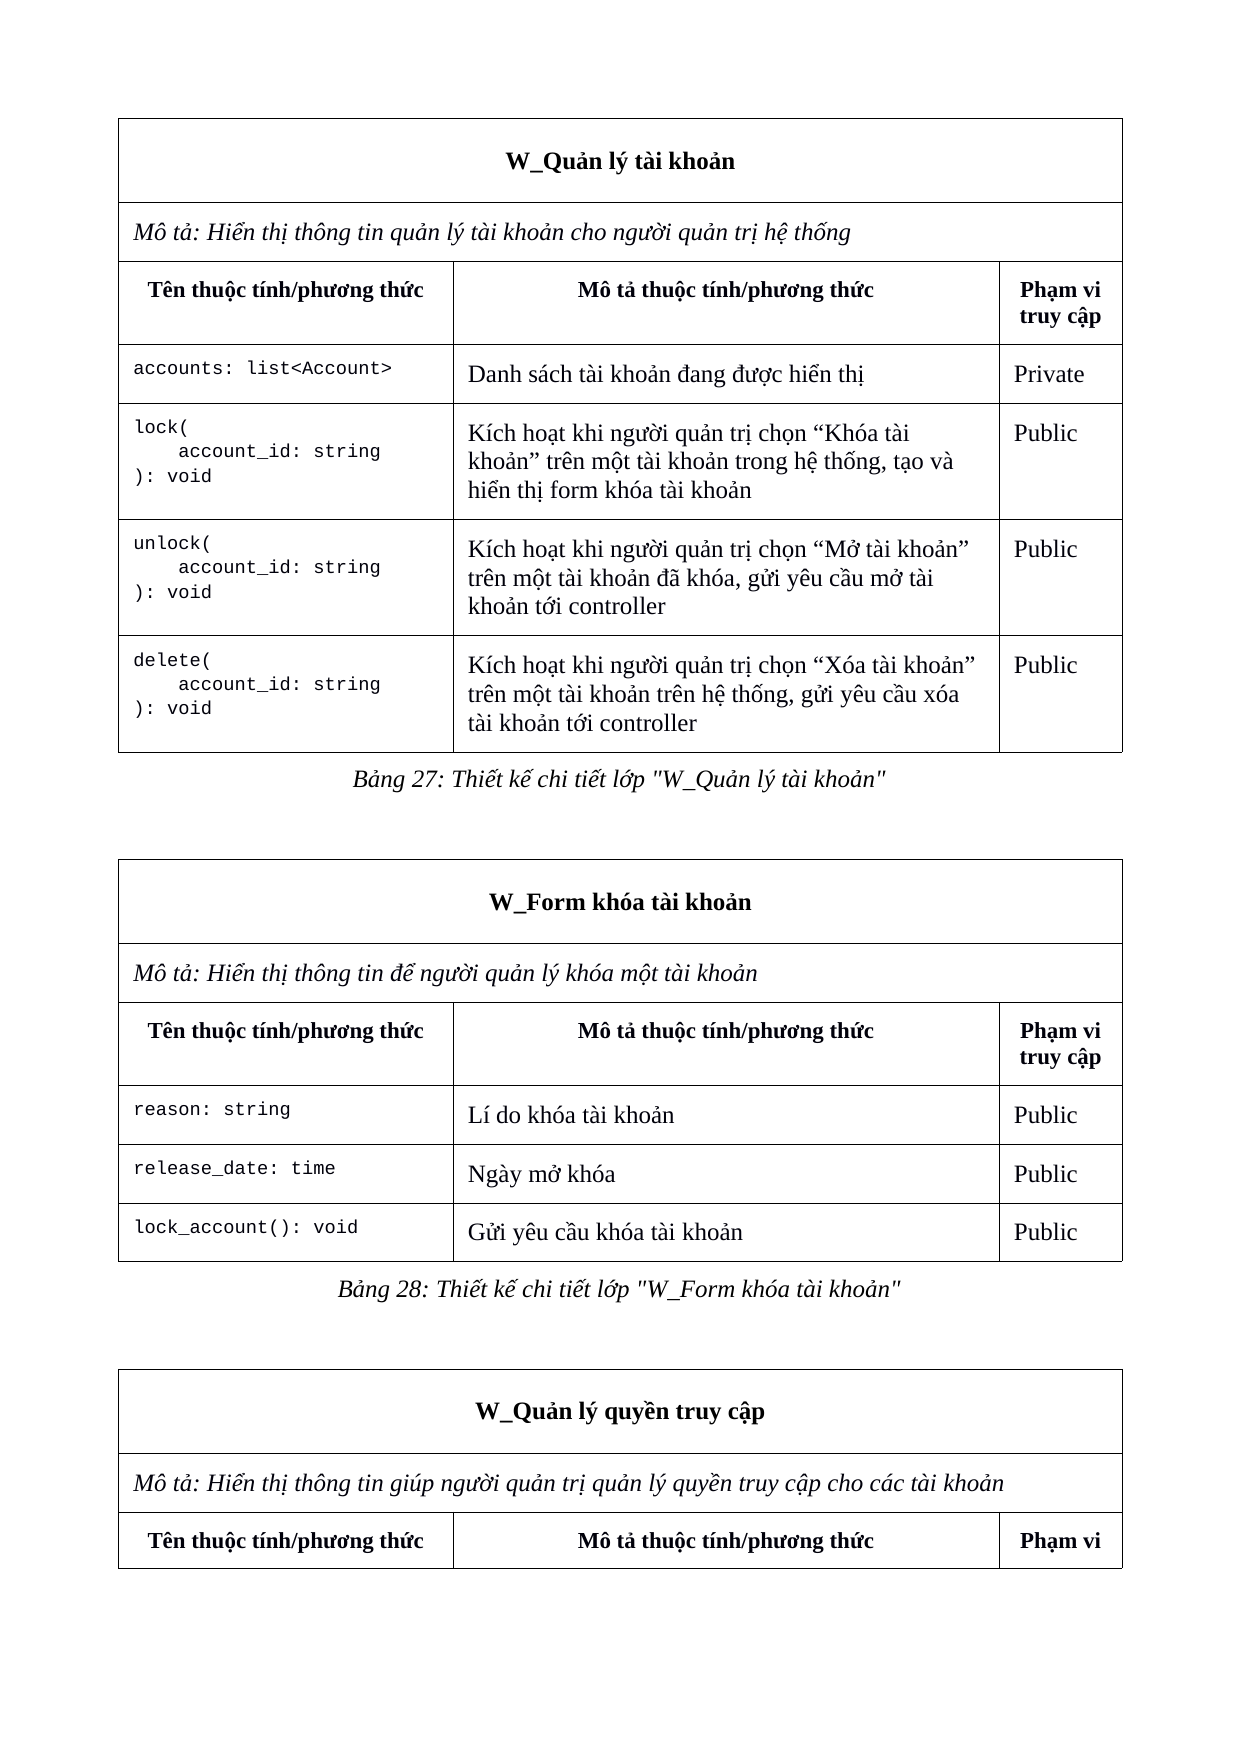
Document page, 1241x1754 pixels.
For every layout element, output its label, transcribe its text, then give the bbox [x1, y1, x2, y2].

table_cell Ngày mở khóa [454, 1145, 999, 1202]
table_cell Mô tả: Hiển thị thông tin quản lý tài khoản cho người quản trị hệ thống [119, 203, 1122, 261]
table_cell Mô tả: Hiển thị thông tin giúp người quản trị quản lý quyền truy cập cho các tài khoản [119, 1454, 1122, 1512]
table_cell Kích hoạt khi người quản trị chọn “Khóa tài khoản” trên một tài khoản trong hệ thống, tạo và hiển thị form khóa tài khoản [454, 404, 999, 519]
table_cell Public [1000, 636, 1122, 752]
table_cell Phạm vi truy cập [1000, 1003, 1122, 1085]
table_cell Public [1000, 1086, 1122, 1143]
table_cell unlock( account_id: string ): void [119, 520, 453, 635]
table_header W_Quản lý tài khoản [119, 119, 1122, 202]
table_cell Gửi yêu cầu khóa tài khoản [454, 1204, 999, 1261]
table_cell Public [1000, 520, 1122, 635]
table_cell Phạm vi [1000, 1513, 1122, 1568]
table_cell Private [1000, 345, 1122, 402]
table_cell Phạm vi truy cập [1000, 262, 1122, 344]
table_cell Tên thuộc tính/phương thức [119, 1003, 453, 1085]
table_cell Mô tả thuộc tính/phương thức [454, 1003, 999, 1085]
table_cell lock_account(): void [119, 1204, 453, 1261]
table_cell Kích hoạt khi người quản trị chọn “Xóa tài khoản” trên một tài khoản trên hệ thống, gửi yêu cầu xóa tài khoản tới controller [454, 636, 999, 752]
table_cell Lí do khóa tài khoản [454, 1086, 999, 1143]
table_cell Mô tả: Hiển thị thông tin để người quản lý khóa một tài khoản [119, 944, 1122, 1002]
table_cell Public [1000, 1204, 1122, 1261]
table_cell Public [1000, 404, 1122, 519]
table_cell Public [1000, 1145, 1122, 1202]
table_cell Mô tả thuộc tính/phương thức [454, 262, 999, 344]
table_cell reason: string [119, 1086, 453, 1143]
text Bảng 27: Thiết kế chi tiết lớp "W_Quản lý tài khoản" [118, 764, 1122, 793]
table_cell Kích hoạt khi người quản trị chọn “Mở tài khoản” trên một tài khoản đã khóa, gửi yêu cầu mở tài khoản tới controller [454, 520, 999, 635]
table_cell Danh sách tài khoản đang được hiển thị [454, 345, 999, 402]
text Bảng 28: Thiết kế chi tiết lớp "W_Form khóa tài khoản" [118, 1274, 1122, 1303]
table_cell Mô tả thuộc tính/phương thức [454, 1513, 999, 1568]
table_cell lock( account_id: string ): void [119, 404, 453, 519]
table_header W_Form khóa tài khoản [119, 860, 1122, 943]
table_cell accounts: list<Account> [119, 345, 453, 402]
table_header W_Quản lý quyền truy cập [119, 1370, 1122, 1453]
table_cell Tên thuộc tính/phương thức [119, 1513, 453, 1568]
table_cell Tên thuộc tính/phương thức [119, 262, 453, 344]
table_cell delete( account_id: string ): void [119, 636, 453, 752]
table_cell release_date: time [119, 1145, 453, 1202]
